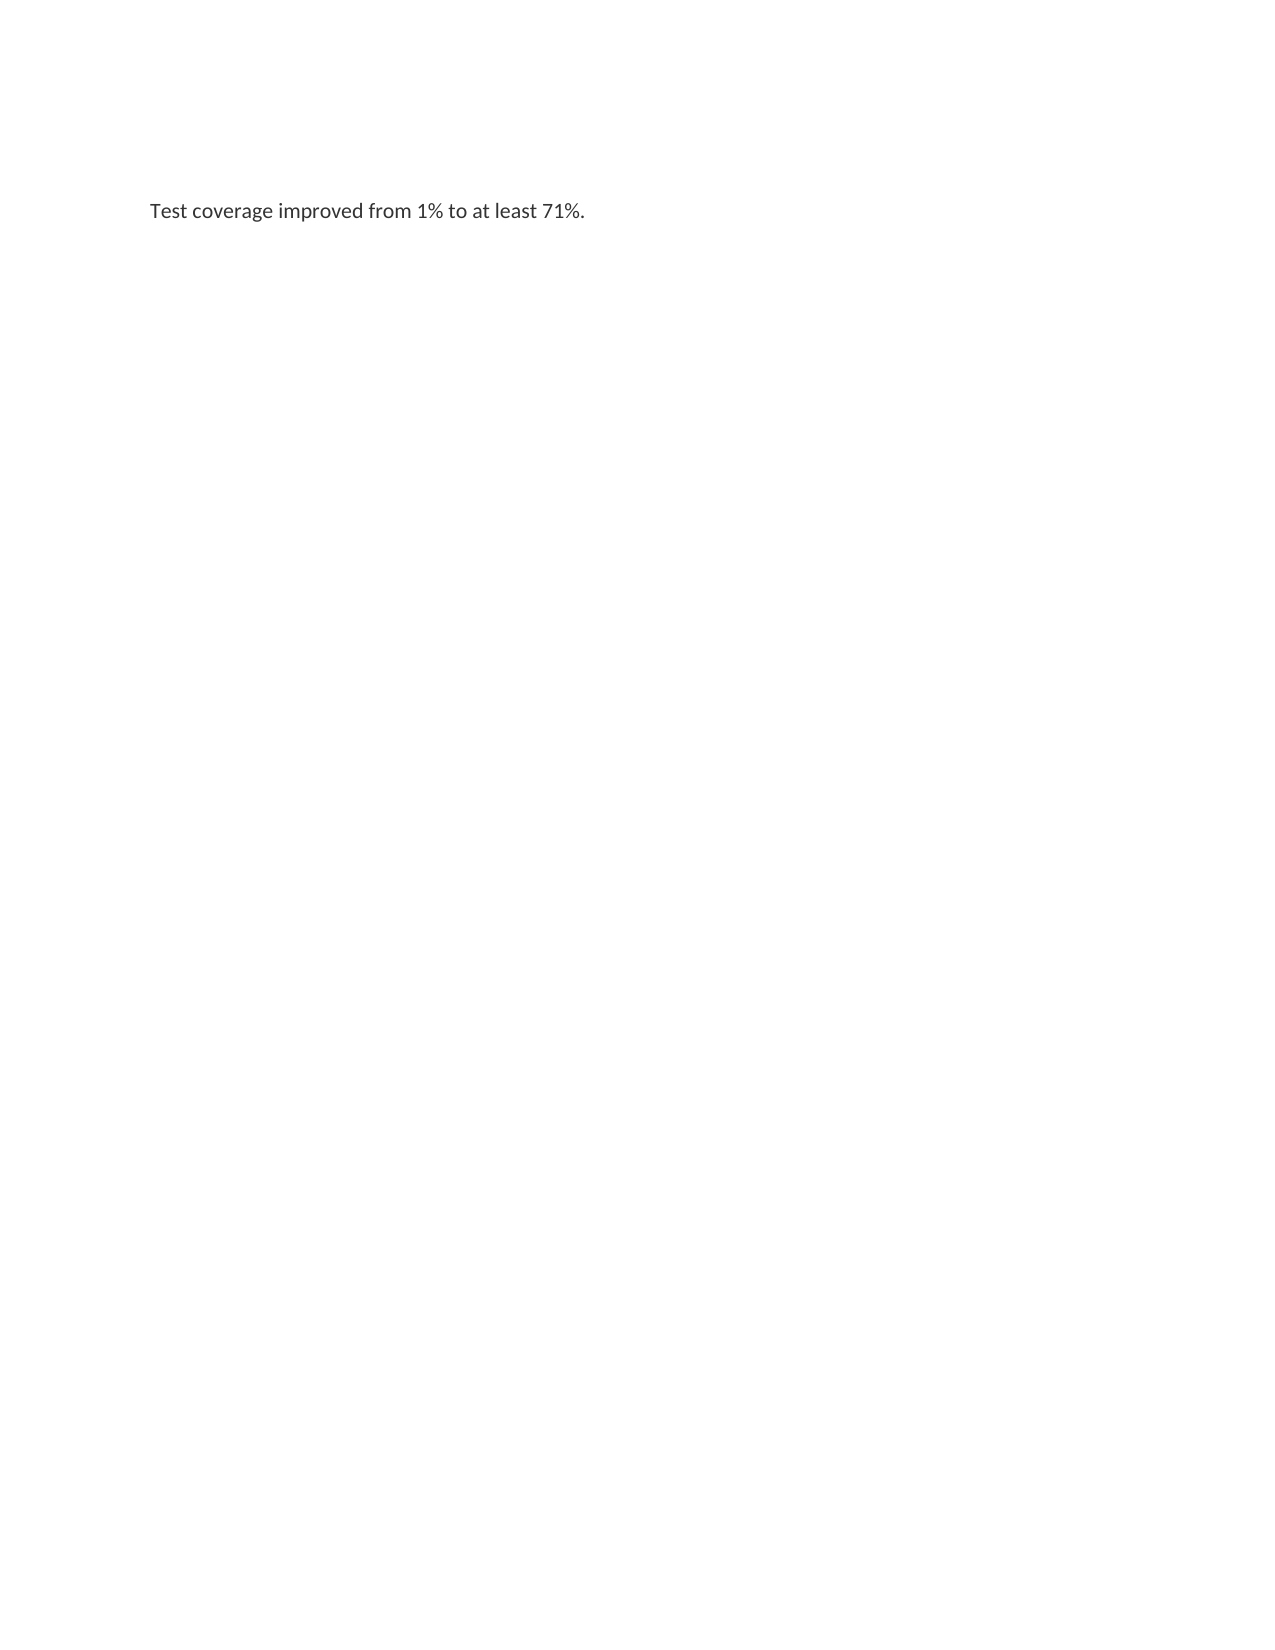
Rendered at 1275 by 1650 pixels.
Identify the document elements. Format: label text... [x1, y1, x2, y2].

text Test coverage improved from 1% to at least 71%. [150, 197, 1125, 224]
